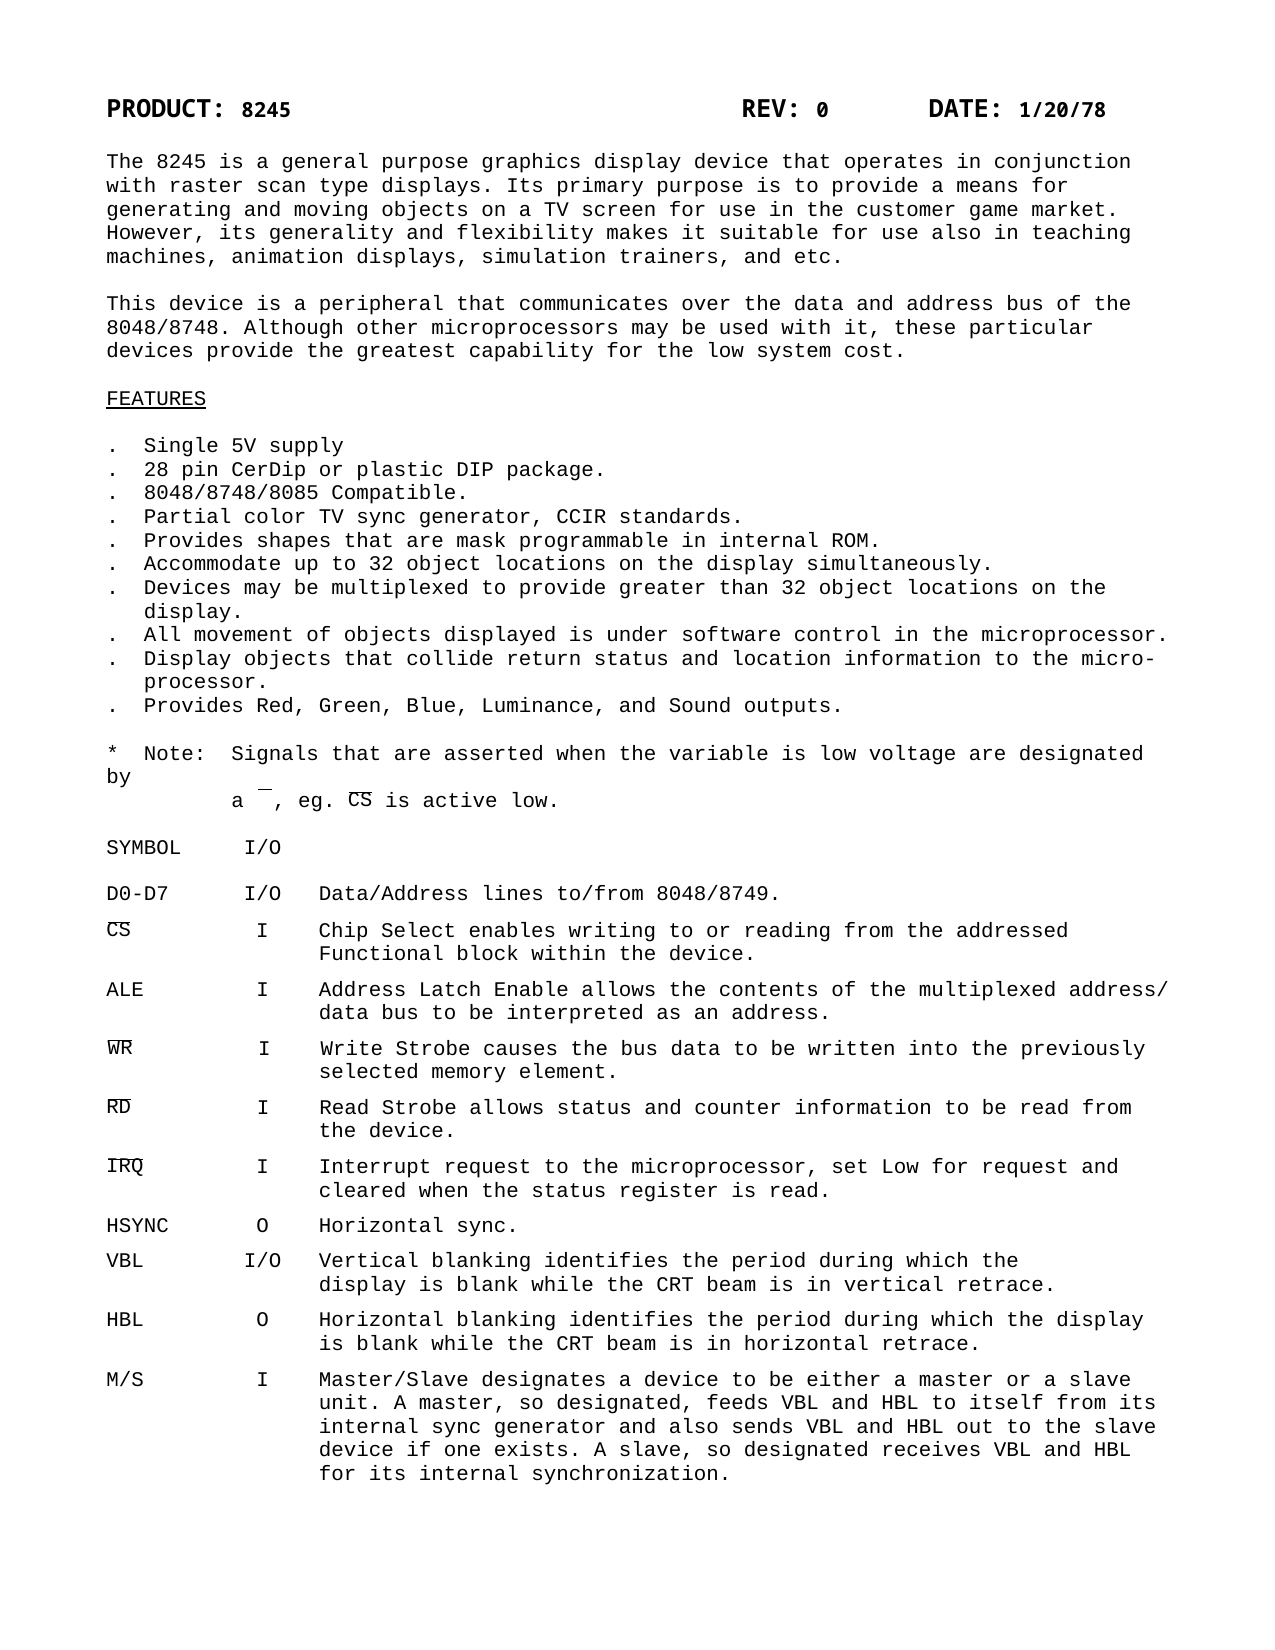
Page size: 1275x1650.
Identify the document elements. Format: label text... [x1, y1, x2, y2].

text . Provides shapes that are mask programmable in internal ROM. [106, 528, 1169, 552]
text The 8245 is a general purpose graphics display device that operates in conjunction with raster scan type displays. Its primary purpose is to provide a means for generating and moving objects on a TV screen for use in the customer game market. However, its generality and flexibility makes it suitable for use also in teaching machines, animation displays, simulation trainers, and etc. [106, 150, 1169, 268]
text HSYNC O Horizontal sync. [106, 1213, 1169, 1237]
text unit. A master, so designated, feeds VBL and HBL to itself from its [106, 1391, 1169, 1414]
text VBL I/O Vertical blanking identifies the period during which the [106, 1249, 1169, 1273]
text is blank while the CRT beam is in horizontal retrace. [106, 1332, 1169, 1355]
text M/S I Master/Slave designates a device to be either a master or a slave [106, 1367, 1169, 1391]
text I Write Strobe causes the bus data to be written into the previously [106, 1036, 1169, 1060]
text * Note: Signals that are asserted when the variable is low voltage are designated by [106, 741, 1169, 788]
text ALE I Address Latch Enable allows the contents of the multiplexed address/ [106, 977, 1169, 1001]
text HBL O Horizontal blanking identifies the period during which the display [106, 1308, 1169, 1332]
text D0-D7 I/O Data/Address lines to/from 8048/8749. [106, 883, 1169, 906]
text for its internal synchronization. [106, 1462, 1169, 1485]
text . All movement of objects displayed is under software control in the microprocessor. [106, 623, 1169, 646]
text I Interrupt request to the microprocessor, set Low for request and [106, 1154, 1169, 1178]
text . Display objects that collide return status and location information to the micro- [106, 646, 1169, 670]
text . Accommodate up to 32 object locations on the display simultaneously. [106, 552, 1169, 576]
text cleared when the status register is read. [106, 1178, 1169, 1202]
text SYMBOL I/O [106, 836, 1169, 859]
text This device is a peripheral that communicates over the data and address bus of the 8048/8748. Although other microprocessors may be used with it, these particular devices provide the greatest capability for the low system cost. [106, 292, 1169, 363]
text data bus to be interpreted as an address. [106, 1001, 1169, 1024]
text I Chip Select enables writing to or reading from the addressed [106, 918, 1169, 942]
text Functional block within the device. [106, 942, 1169, 966]
text . Devices may be multiplexed to provide greater than 32 object locations on the [106, 576, 1169, 599]
text internal sync generator and also sends VBL and HBL out to the slave [106, 1414, 1169, 1438]
text . Provides Red, Green, Blue, Luminance, and Sound outputs. [106, 694, 1169, 717]
text . 28 pin CerDip or plastic DIP package. [106, 457, 1169, 481]
text FEATURES [106, 386, 1169, 410]
text display. [106, 599, 1169, 623]
text display is blank while the CRT beam is in vertical retrace. [106, 1273, 1169, 1296]
text selected memory element. [106, 1060, 1169, 1084]
text . Partial color TV sync generator, CCIR standards. [106, 504, 1169, 528]
text device if one exists. A slave, so designated receives VBL and HBL [106, 1438, 1169, 1462]
text . Single 5V supply [106, 434, 1169, 457]
text . 8048/8748/8085 Compatible. [106, 481, 1169, 504]
text a , eg. is active low. [106, 788, 1169, 812]
text I Read Strobe allows status and counter information to be read from the device. [106, 1095, 1169, 1143]
text processor. [106, 670, 1169, 694]
